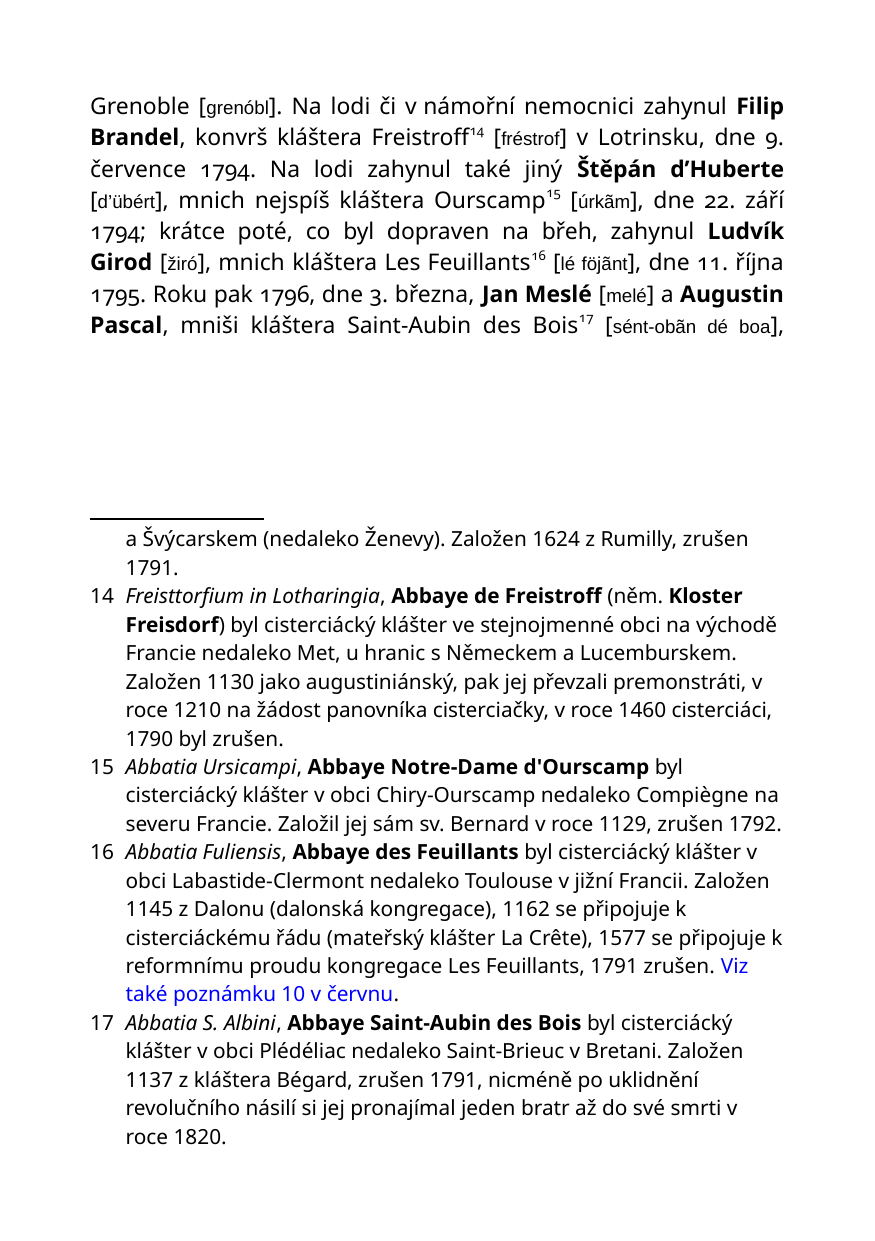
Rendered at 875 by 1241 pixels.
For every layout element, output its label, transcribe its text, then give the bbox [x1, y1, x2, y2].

text a Švýcarskem (nedaleko Ženevy). Založen 1624 z Rumilly, zrušen 1791. [90, 524, 784, 581]
text Freisttorfium in Lotharingia, Abbaye de Freistroff (něm. Kloster Freisdorf) byl cisterciácký klášter ve stejnojmenné obci na východě Francie nedaleko Met, u hranic s Německem a Lucemburskem. Založen 1130 jako augustiniánský, pak jej převzali premonstráti, v roce 1210 na žádost panovníka cisterciačky, v roce 1460 cisterciáci, 1790 byl zrušen. [90, 581, 784, 752]
text Abbatia Fuliensis, Abbaye des Feuillants byl cisterciácký klášter v obci Labastide-Clermont nedaleko Toulouse v jižní Francii. Založen 1145 z Dalonu (dalonská kongregace), 1162 se připojuje k cisterciáckému řádu (mateřský klášter La Crête), 1577 se připojuje k reformnímu proudu kongregace Les Feuillants, 1791 zrušen. Viz také poznámku 10 v červnu. [90, 837, 784, 1008]
text Ve vězení zahynuli 6. května 1794 Filip Donneux [donö], mnich neznámého kláštera, a 14. srpna následujícího roku Sestra Maria Pelagia de la Coste, z kláštera svaté Cecilie ve městě Grenoble [grenóbl]. Na lodi či v námořní nemocnici zahynul Filip Brandel, konvrš kláštera Freistroff [fréstrof] v Lotrinsku, dne 9. července 1794. Na lodi zahynul také jiný Štěpán d’Huberte [d’übért], mnich nejspíš kláštera Ourscamp [úrkãm], dne 22. září 1794; krátce poté, co byl dopraven na břeh, zahynul Ludvík Girod [žiró], mnich kláštera Les Feuillants [lé föjãnt], dne 11. října 1795. Roku pak 1796, dne 3. března, Jan Meslé [melé] a Augustin Pascal, mniši kláštera Saint-Aubin des Bois [sént-obãn dé boa], které zastřelili republikánští povstalci, když vnikli do kláštera. (Hag., nn. 278, 281, 283, 285, 286, 288, 290, 291, 297. 298, 299). [90, 90, 784, 371]
text Abbatia S. Albini, Abbaye Saint-Aubin des Bois byl cisterciácký klášter v obci Plédéliac nedaleko Saint-Brieuc v Bretani. Založen 1137 z kláštera Bégard, zrušen 1791, nicméně po uklidnění revolučního násilí si jej pronajímal jeden bratr až do své smrti v roce 1820. [90, 1008, 784, 1150]
text Abbatia Ursicampi, Abbaye Notre-Dame d'Ourscamp byl cisterciácký klášter v obci Chiry-Ourscamp nedaleko Compiègne na severu Francie. Založil jej sám sv. Bernard v roce 1129, zrušen 1792. [90, 752, 784, 837]
